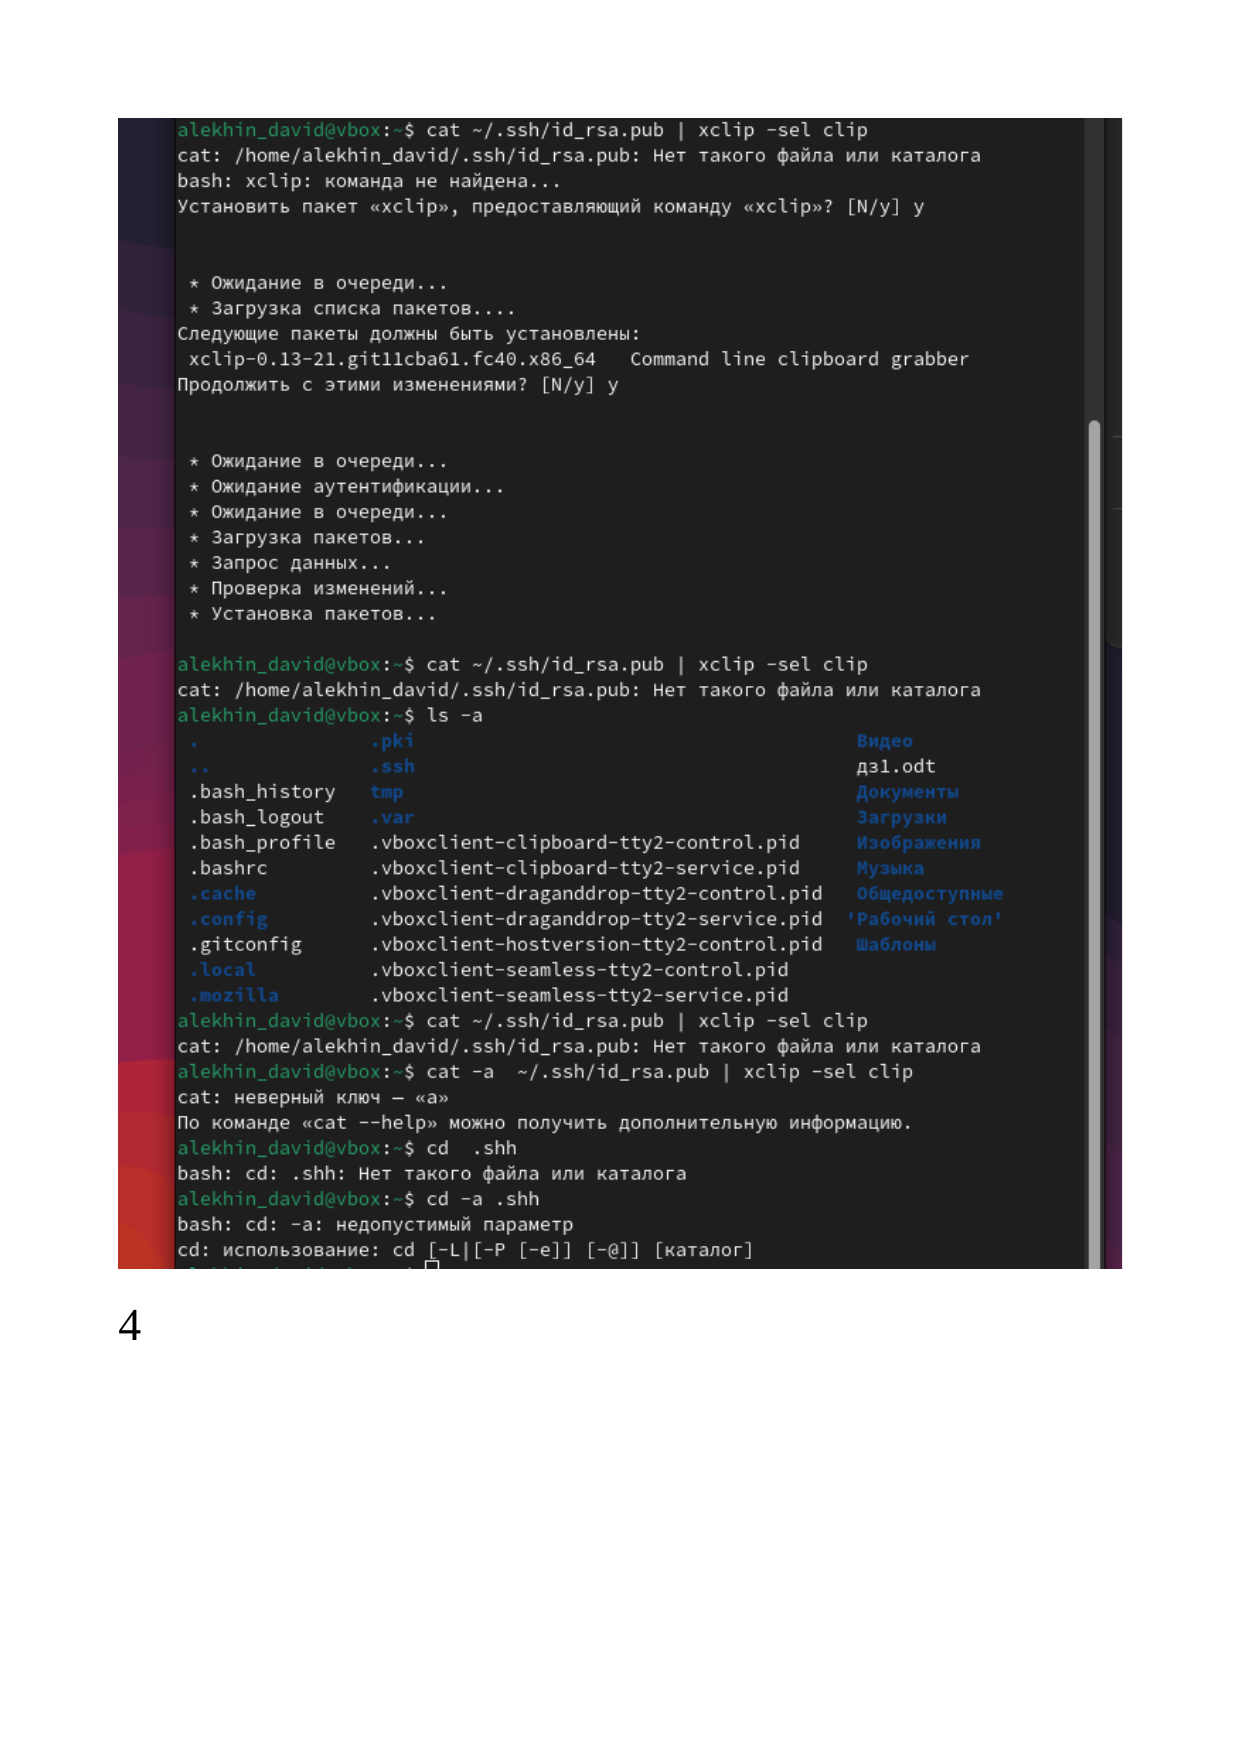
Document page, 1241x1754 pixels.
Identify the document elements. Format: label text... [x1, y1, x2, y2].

picture [118, 118, 1123, 1269]
text 4 [118, 1298, 1122, 1351]
